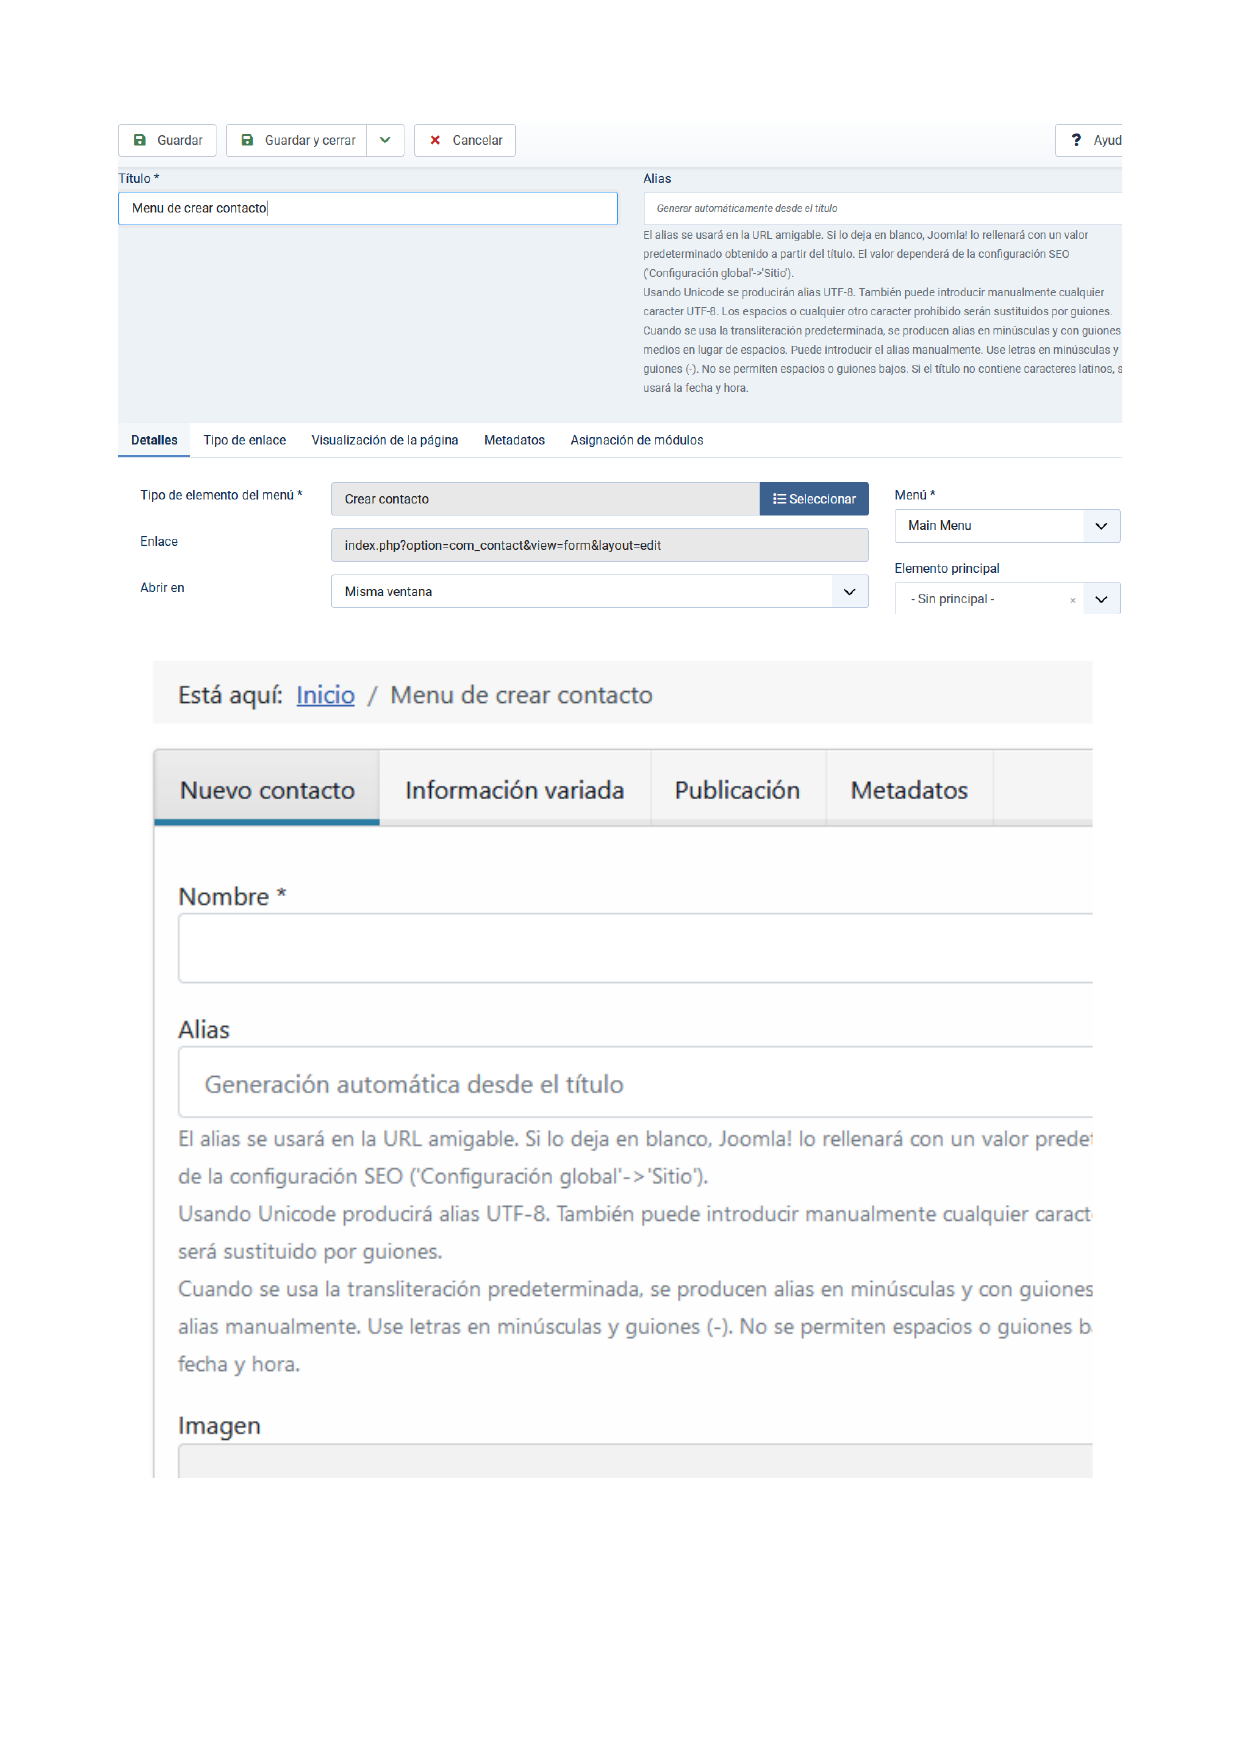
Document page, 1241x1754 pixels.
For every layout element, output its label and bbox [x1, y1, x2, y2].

picture [118, 118, 1123, 614]
picture [147, 642, 1093, 1478]
